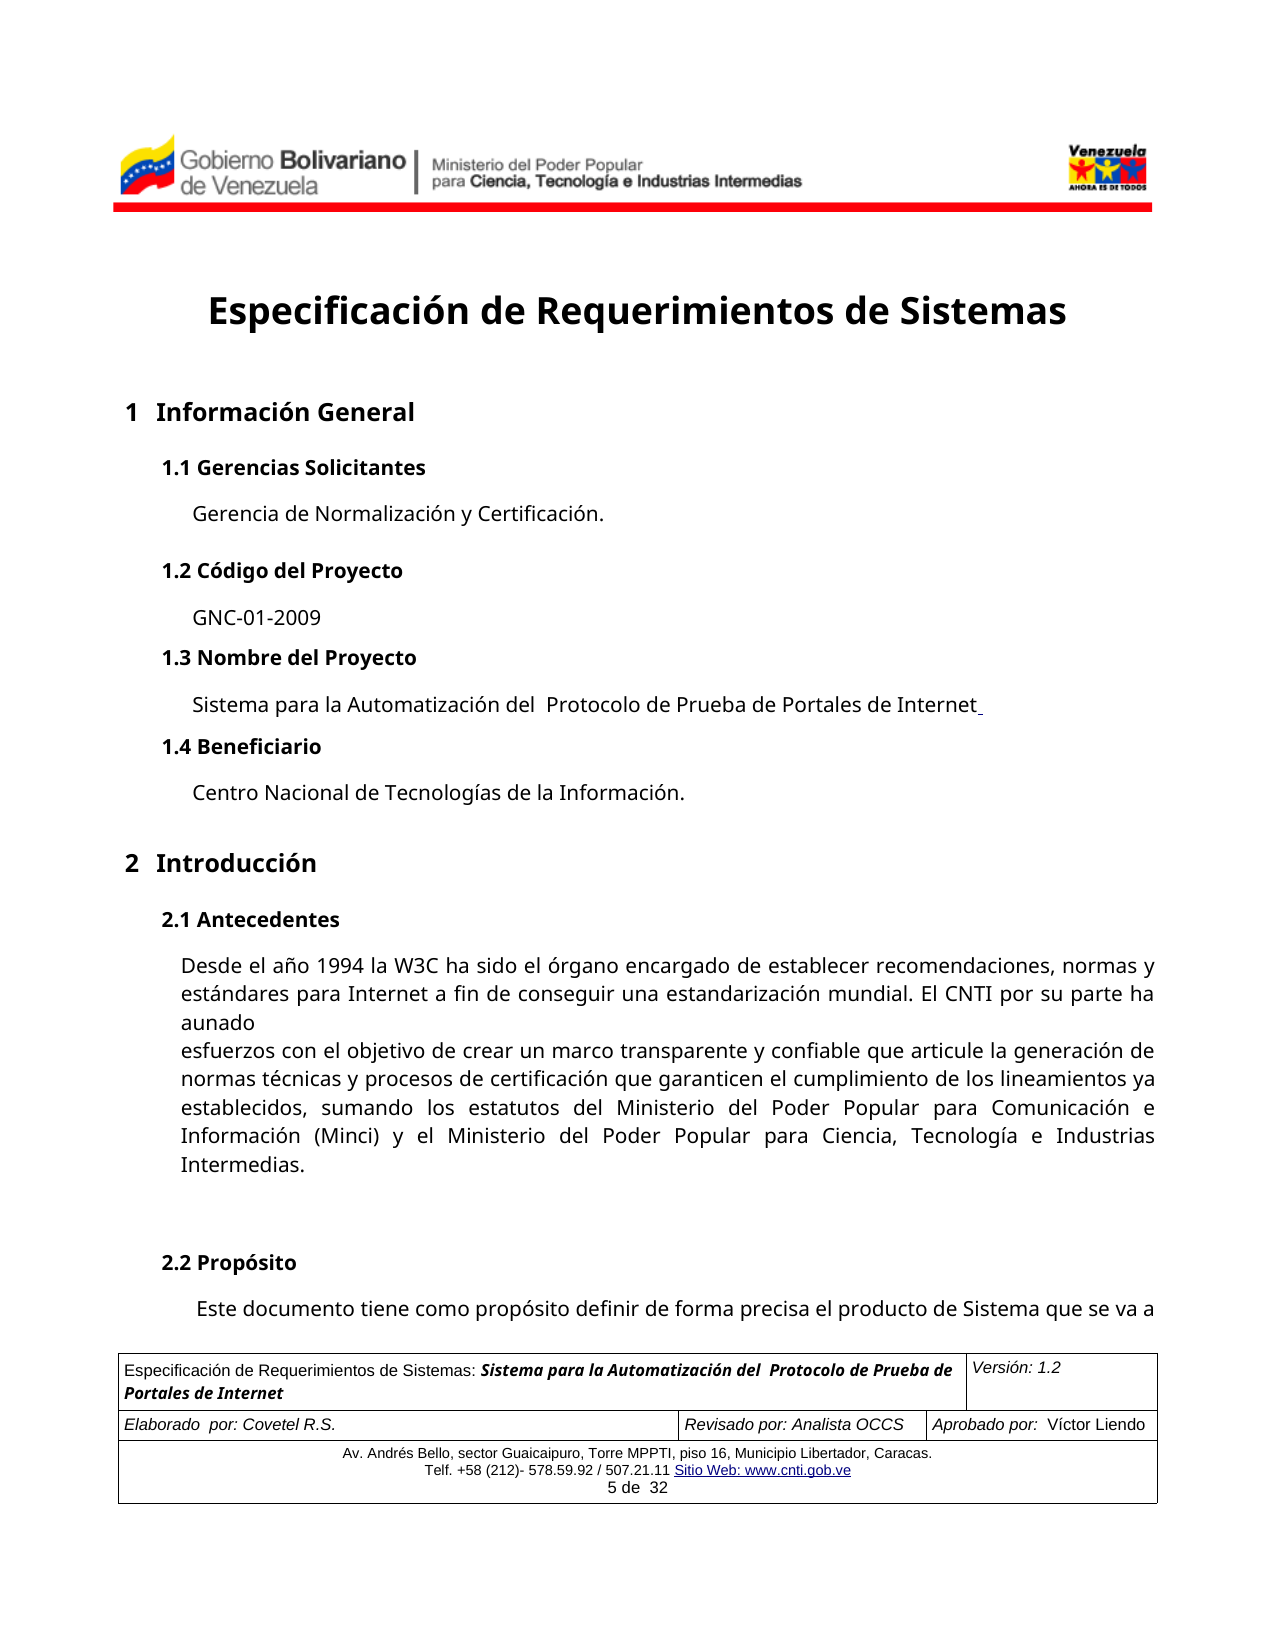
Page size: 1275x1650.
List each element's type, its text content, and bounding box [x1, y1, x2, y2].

text Sistema para la Automatización del Protocolo de Prueba de Portales de Internet [192, 690, 1157, 718]
subtitle Propósito [156, 1248, 1157, 1276]
subtitle Nombre del Proyecto [156, 643, 1157, 672]
subtitle Introducción [118, 846, 1157, 880]
text esfuerzos con el objetivo de crear un marco transparente y confiable que articule la generación de normas técnicas y procesos de certificación que garanticen el cumplimiento de los lineamientos ya establecidos, sumando los estatutos del Ministerio del Poder Popular para Comunicación e Información (Minci) y el Ministerio del Poder Popular para Ciencia, Tecnología e Industrias Intermedias. [181, 1036, 1157, 1178]
picture [113, 126, 1153, 212]
title Especificación de Requerimientos de Sistemas [118, 285, 1157, 336]
subtitle Información General [118, 394, 1157, 429]
subtitle Beneficiario [156, 732, 1157, 761]
text Desde el año 1994 la W3C ha sido el órgano encargado de establecer recomendaciones, normas y estándares para Internet a fin de conseguir una estandarización mundial. El CNTI por su parte ha aunado [181, 951, 1157, 1036]
text Gerencia de Normalización y Certificación. [192, 499, 1157, 528]
subtitle Código del Proyecto [156, 556, 1157, 585]
subtitle Gerencias Solicitantes [156, 453, 1157, 482]
text Centro Nacional de Tecnologías de la Información. [192, 778, 1157, 807]
subtitle Antecedentes [156, 905, 1157, 933]
text Este documento tiene como propósito definir de forma precisa el producto de Sistema que se va a [196, 1294, 1157, 1322]
text GNC-01-2009 [192, 603, 1157, 631]
